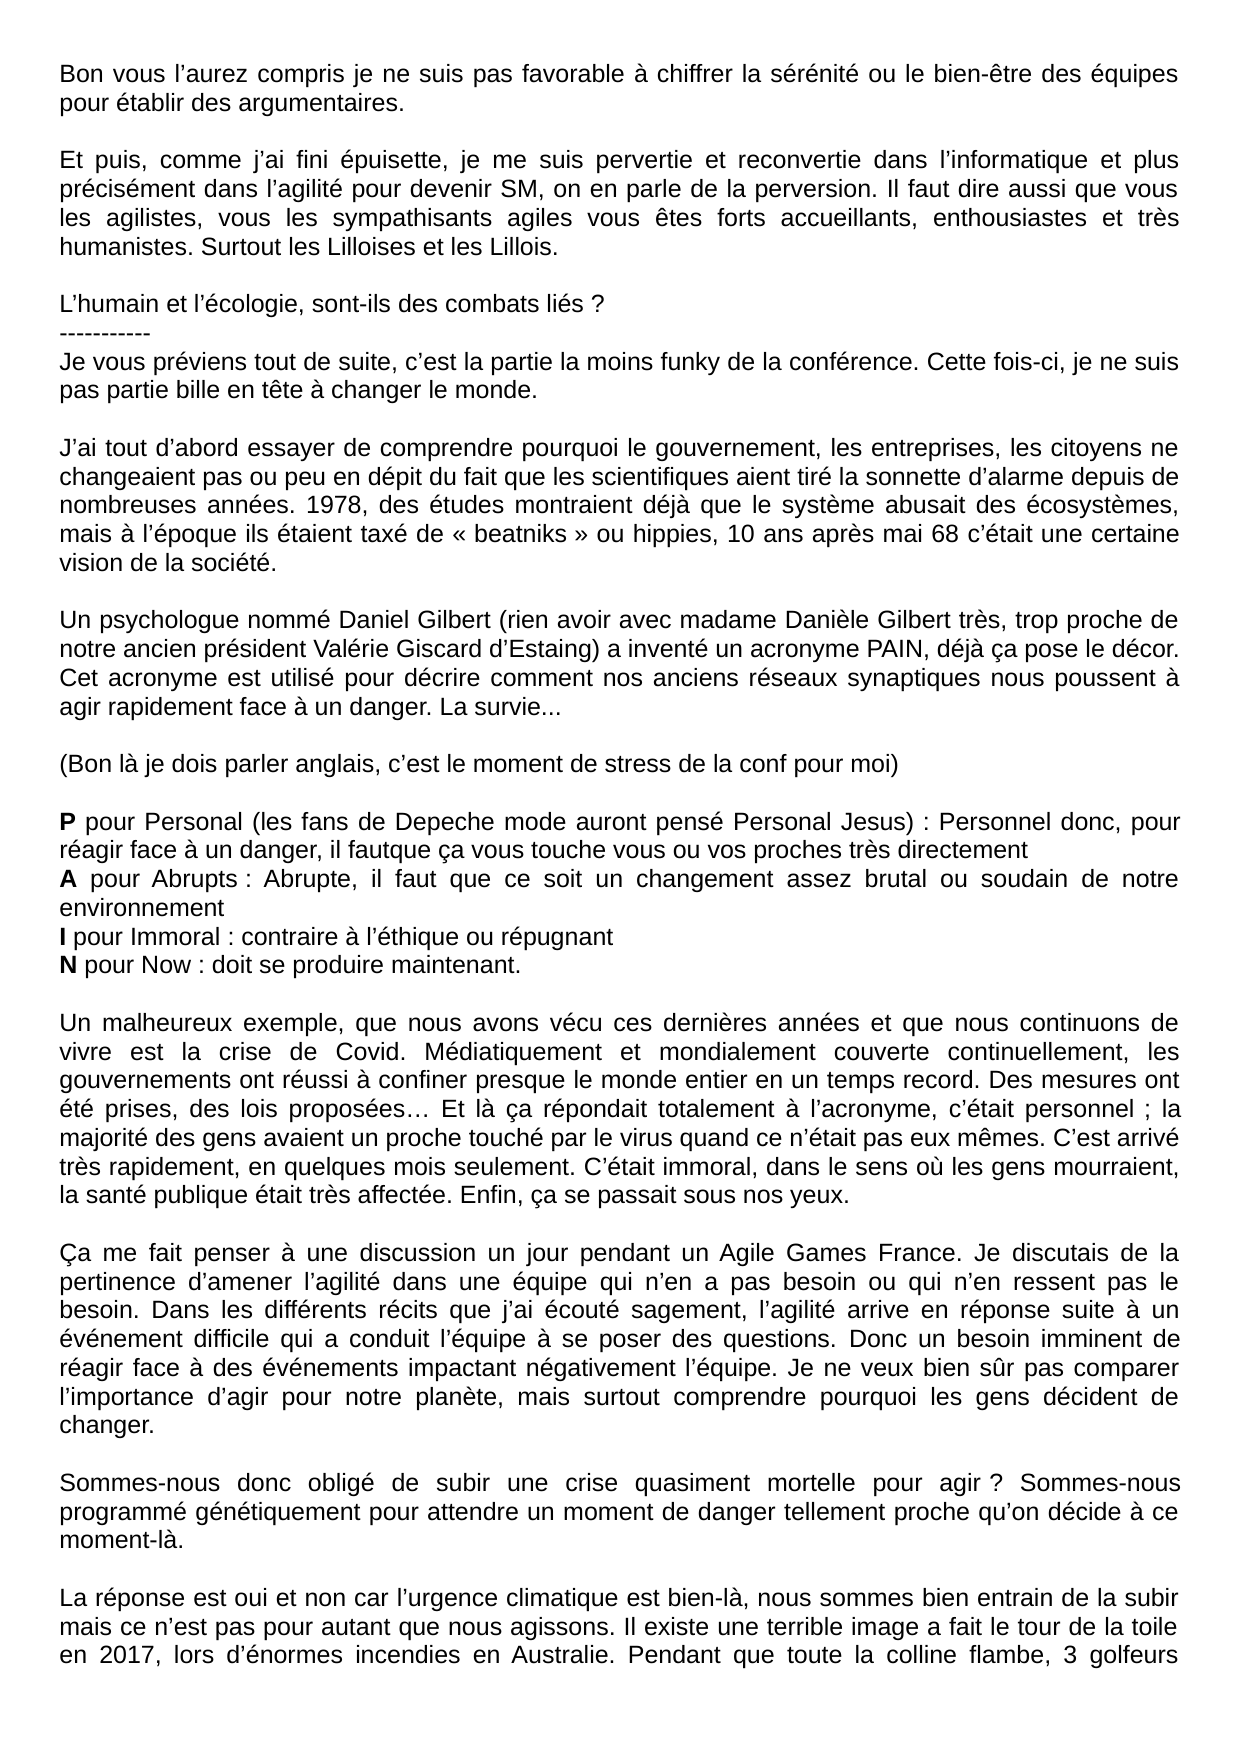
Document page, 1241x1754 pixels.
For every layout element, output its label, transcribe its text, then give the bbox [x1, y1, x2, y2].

text Un psychologue nommé Daniel Gilbert (rien avoir avec madame Danièle Gilbert très, trop proche de notre ancien président Valérie Giscard d’Estaing) a inventé un acronyme PAIN, déjà ça pose le décor. Cet acronyme est utilisé pour décrire comment nos anciens réseaux synaptiques nous poussent à agir rapidement face à un danger. La survie... [59, 605, 1181, 720]
text (Bon là je dois parler anglais, c’est le moment de stress de la conf pour moi) [59, 749, 1181, 778]
text Je vous préviens tout de suite, c’est la partie la moins funky de la conférence. Cette fois-ci, je ne suis pas partie bille en tête à changer le monde. [59, 347, 1181, 404]
text ----------- [59, 318, 1181, 347]
text J’ai tout d’abord essayer de comprendre pourquoi le gouvernement, les entreprises, les citoyens ne changeaient pas ou peu en dépit du fait que les scientifiques aient tiré la sonnette d’alarme depuis de nombreuses années. 1978, des études montraient déjà que le système abusait des écosystèmes, mais à l’époque ils étaient taxé de « beatniks » ou hippies, 10 ans après mai 68 c’était une certaine vision de la société. [59, 433, 1181, 577]
text Bon vous l’aurez compris je ne suis pas favorable à chiffrer la sérénité ou le bien-être des équipes pour établir des argumentaires. [59, 59, 1181, 117]
text Et puis, comme j’ai fini épuisette, je me suis pervertie et reconvertie dans l’informatique et plus précisément dans l’agilité pour devenir SM, on en parle de la perversion. Il faut dire aussi que vous les agilistes, vous les sympathisants agiles vous êtes forts accueillants, enthousiastes et très humanistes. Surtout les Lilloises et les Lillois. [59, 145, 1181, 260]
text Ça me fait penser à une discussion un jour pendant un Agile Games France. Je discutais de la pertinence d’amener l’agilité dans une équipe qui n’en a pas besoin ou qui n’en ressent pas le besoin. Dans les différents récits que j’ai écouté sagement, l’agilité arrive en réponse suite à un événement difficile qui a conduit l’équipe à se poser des questions. Donc un besoin imminent de réagir face à des événements impactant négativement l’équipe. Je ne veux bien sûr pas comparer l’importance d’agir pour notre planète, mais surtout comprendre pourquoi les gens décident de changer. [59, 1238, 1181, 1439]
text N pour Now : doit se produire maintenant. [59, 950, 1181, 979]
text A pour Abrupts : Abrupte, il faut que ce soit un changement assez brutal ou soudain de notre environnement [59, 864, 1181, 922]
text L’humain et l’écologie, sont-ils des combats liés ? [59, 289, 1181, 318]
text P pour Personal (les fans de Depeche mode auront pensé Personal Jesus) : Personnel donc, pour réagir face à un danger, il fautque ça vous touche vous ou vos proches très directement [59, 807, 1181, 864]
text Sommes-nous donc obligé de subir une crise quasiment mortelle pour agir ? Sommes-nous programmé génétiquement pour attendre un moment de danger tellement proche qu’on décide à ce moment-là. [59, 1468, 1181, 1554]
text Un malheureux exemple, que nous avons vécu ces dernières années et que nous continuons de vivre est la crise de Covid. Médiatiquement et mondialement couverte continuellement, les gouvernements ont réussi à confiner presque le monde entier en un temps record. Des mesures ont été prises, des lois proposées… Et là ça répondait totalement à l’acronyme, c’était personnel ; la majorité des gens avaient un proche touché par le virus quand ce n’était pas eux mêmes. C’est arrivé très rapidement, en quelques mois seulement. C’était immoral, dans le sens où les gens mourraient, la santé publique était très affectée. Enfin, ça se passait sous nos yeux. [59, 1008, 1181, 1209]
text La réponse est oui et non car l’urgence climatique est bien-là, nous sommes bien entrain de la subir mais ce n’est pas pour autant que nous agissons. Il existe une terrible image a fait le tour de la toile en 2017, lors d’énormes incendies en Australie. Pendant que toute la colline flambe, 3 golfeurs [59, 1583, 1181, 1669]
text I pour Immoral : contraire à l’éthique ou répugnant [59, 922, 1181, 950]
